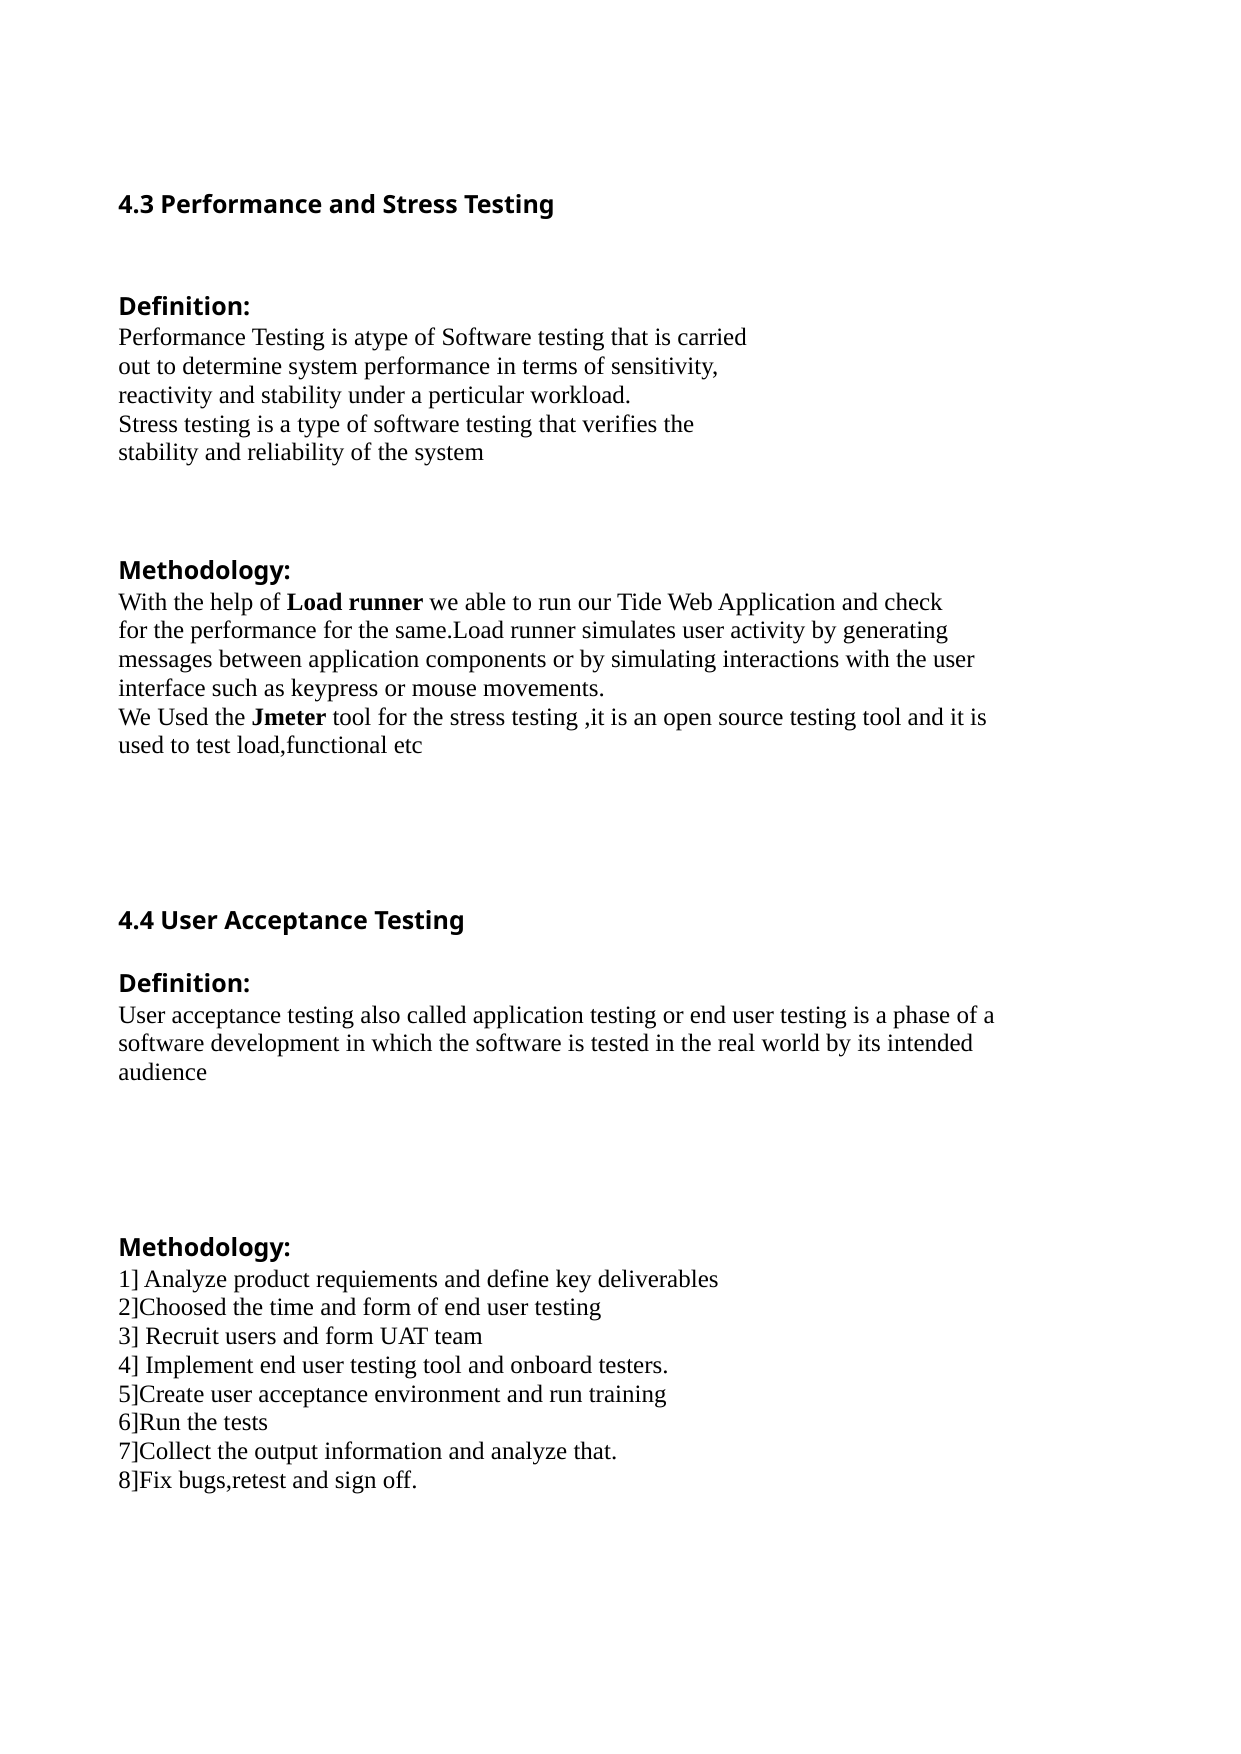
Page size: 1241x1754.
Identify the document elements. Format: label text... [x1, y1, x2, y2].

text software development in which the software is tested in the real world by its intended [118, 1028, 1122, 1057]
text Methodology: [118, 1230, 1122, 1264]
text 8]Fix bugs,retest and sign off. [118, 1465, 1122, 1494]
text Performance Testing is atype of Software testing that is carried [118, 322, 1122, 351]
text 4.4 User Acceptance Testing [118, 903, 1122, 937]
text 4.3 Performance and Stress Testing [118, 186, 1122, 220]
text interface such as keypress or mouse movements. [118, 673, 1122, 702]
text reactivity and stability under a perticular workload. [118, 380, 1122, 409]
text Methodology: [118, 552, 1122, 587]
text User acceptance testing also called application testing or end user testing is a phase of a [118, 1000, 1122, 1028]
text 3] Recruit users and form UAT team [118, 1321, 1122, 1350]
text out to determine system performance in terms of sensitivity, [118, 351, 1122, 380]
text used to test load,functional etc [118, 730, 1122, 759]
text We Used the Jmeter tool for the stress testing ,it is an open source testing tool and it is [118, 702, 1122, 730]
text 4] Implement end user testing tool and onboard testers. [118, 1350, 1122, 1379]
text Definition: [118, 966, 1122, 1000]
text 2]Choosed the time and form of end user testing [118, 1292, 1122, 1321]
text messages between application components or by simulating interactions with the user [118, 644, 1122, 673]
text 6]Run the tests [118, 1407, 1122, 1436]
text 5]Create user acceptance environment and run training [118, 1379, 1122, 1407]
text stability and reliability of the system [118, 437, 1122, 466]
text for the performance for the same.Load runner simulates user activity by generating [118, 615, 1122, 644]
text 1] Analyze product requiements and define key deliverables [118, 1264, 1122, 1292]
text audience [118, 1057, 1122, 1086]
text Stress testing is a type of software testing that verifies the [118, 409, 1122, 437]
text 7]Collect the output information and analyze that. [118, 1436, 1122, 1465]
text With the help of Load runner we able to run our Tide Web Application and check [118, 587, 1122, 615]
text Definition: [118, 288, 1122, 322]
